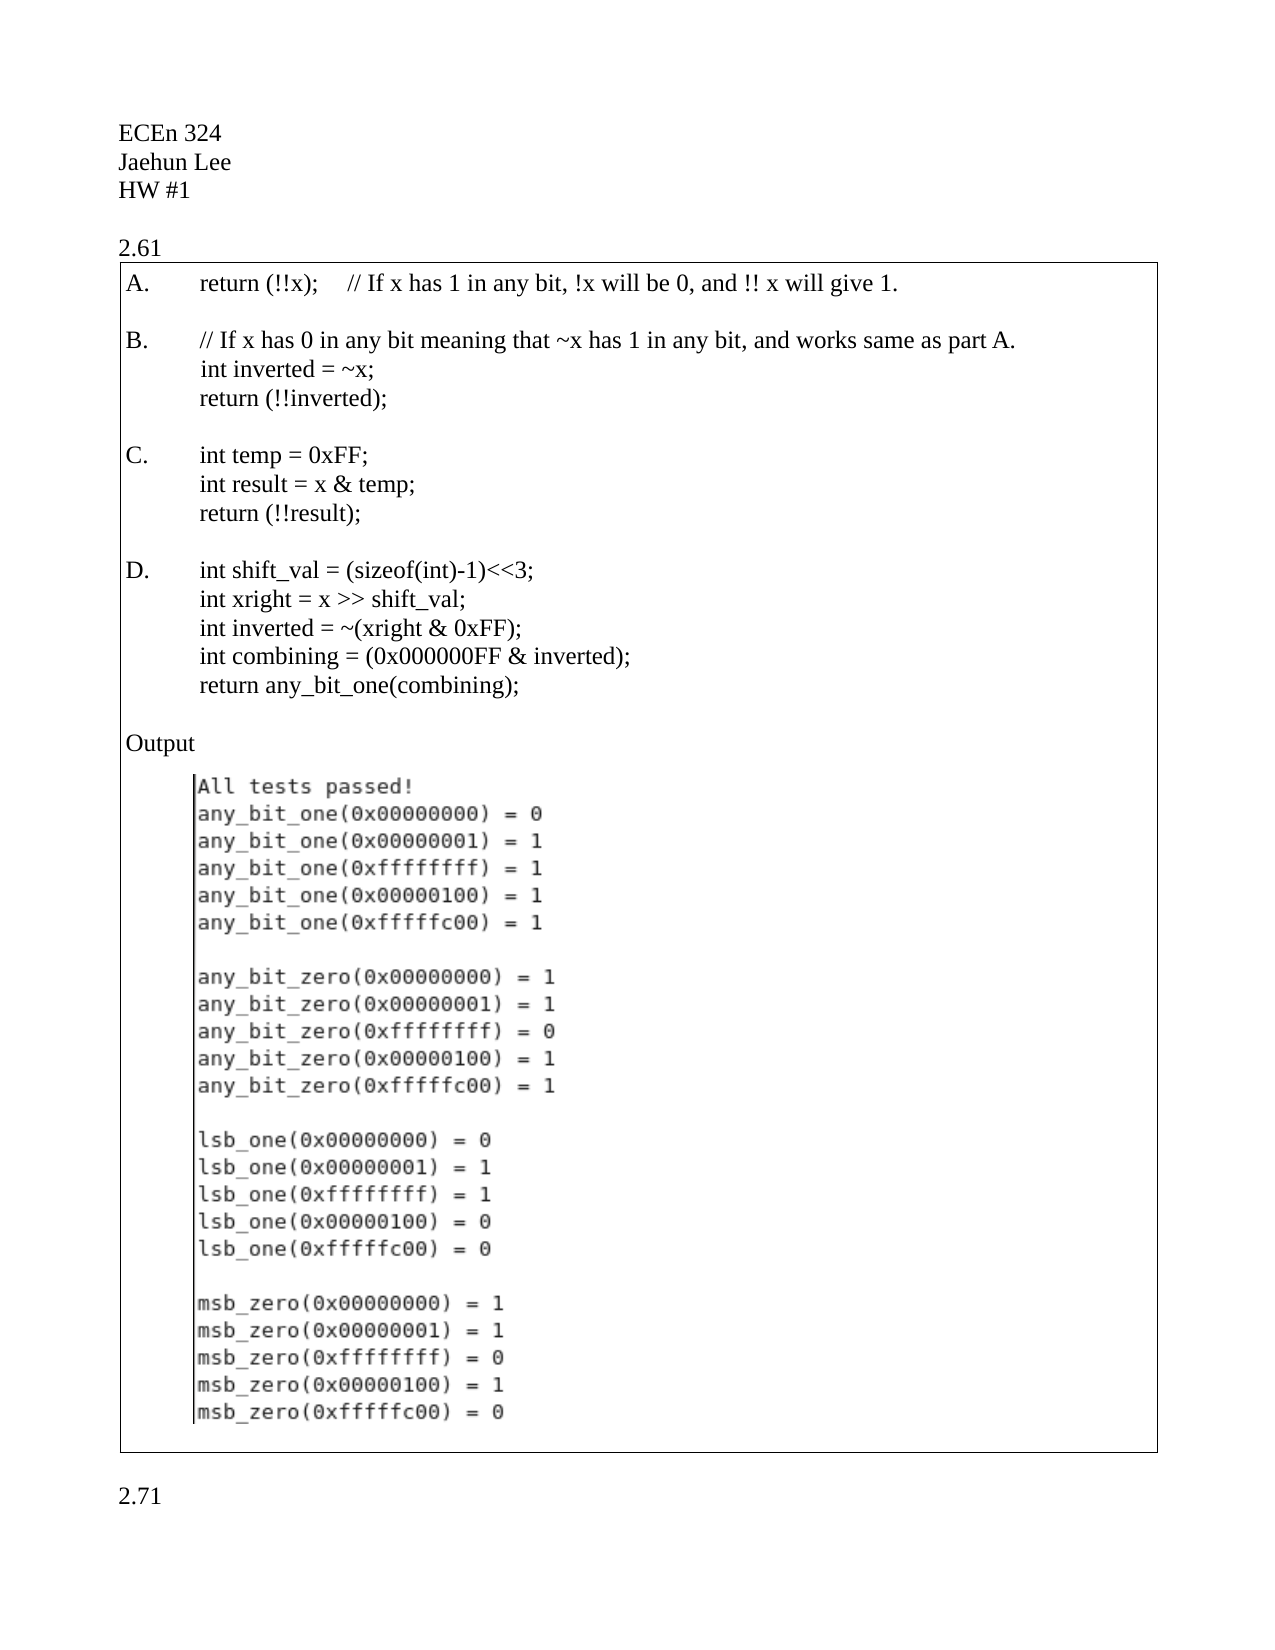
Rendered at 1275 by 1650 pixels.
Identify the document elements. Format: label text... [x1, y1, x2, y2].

text ECEn 324 [118, 118, 1157, 147]
text 2.61 [118, 233, 1157, 262]
text 2.71 [118, 1481, 1157, 1510]
table_header A. return (!!x); // If x has 1 in any bit, !x will be 0, and !! x will give 1. B. // If x has 0 in any bit meaning that ~x has 1 in any bit, and works same as part A. int inverted = ~x; return (!!inverted); C. int temp = 0xFF; int result = x & temp; return (!!result); D. int shift_val = (sizeof(int)-1)<<3; int xright = x >> shift_val; int inverted = ~(xright & 0xFF); int combining = (0x000000FF & inverted); return any_bit_one(combining); Output [121, 263, 1157, 1423]
text Jaehun Lee [118, 147, 1157, 176]
table_header [121, 1424, 1157, 1452]
text HW #1 [118, 176, 1157, 204]
picture [193, 774, 612, 1424]
